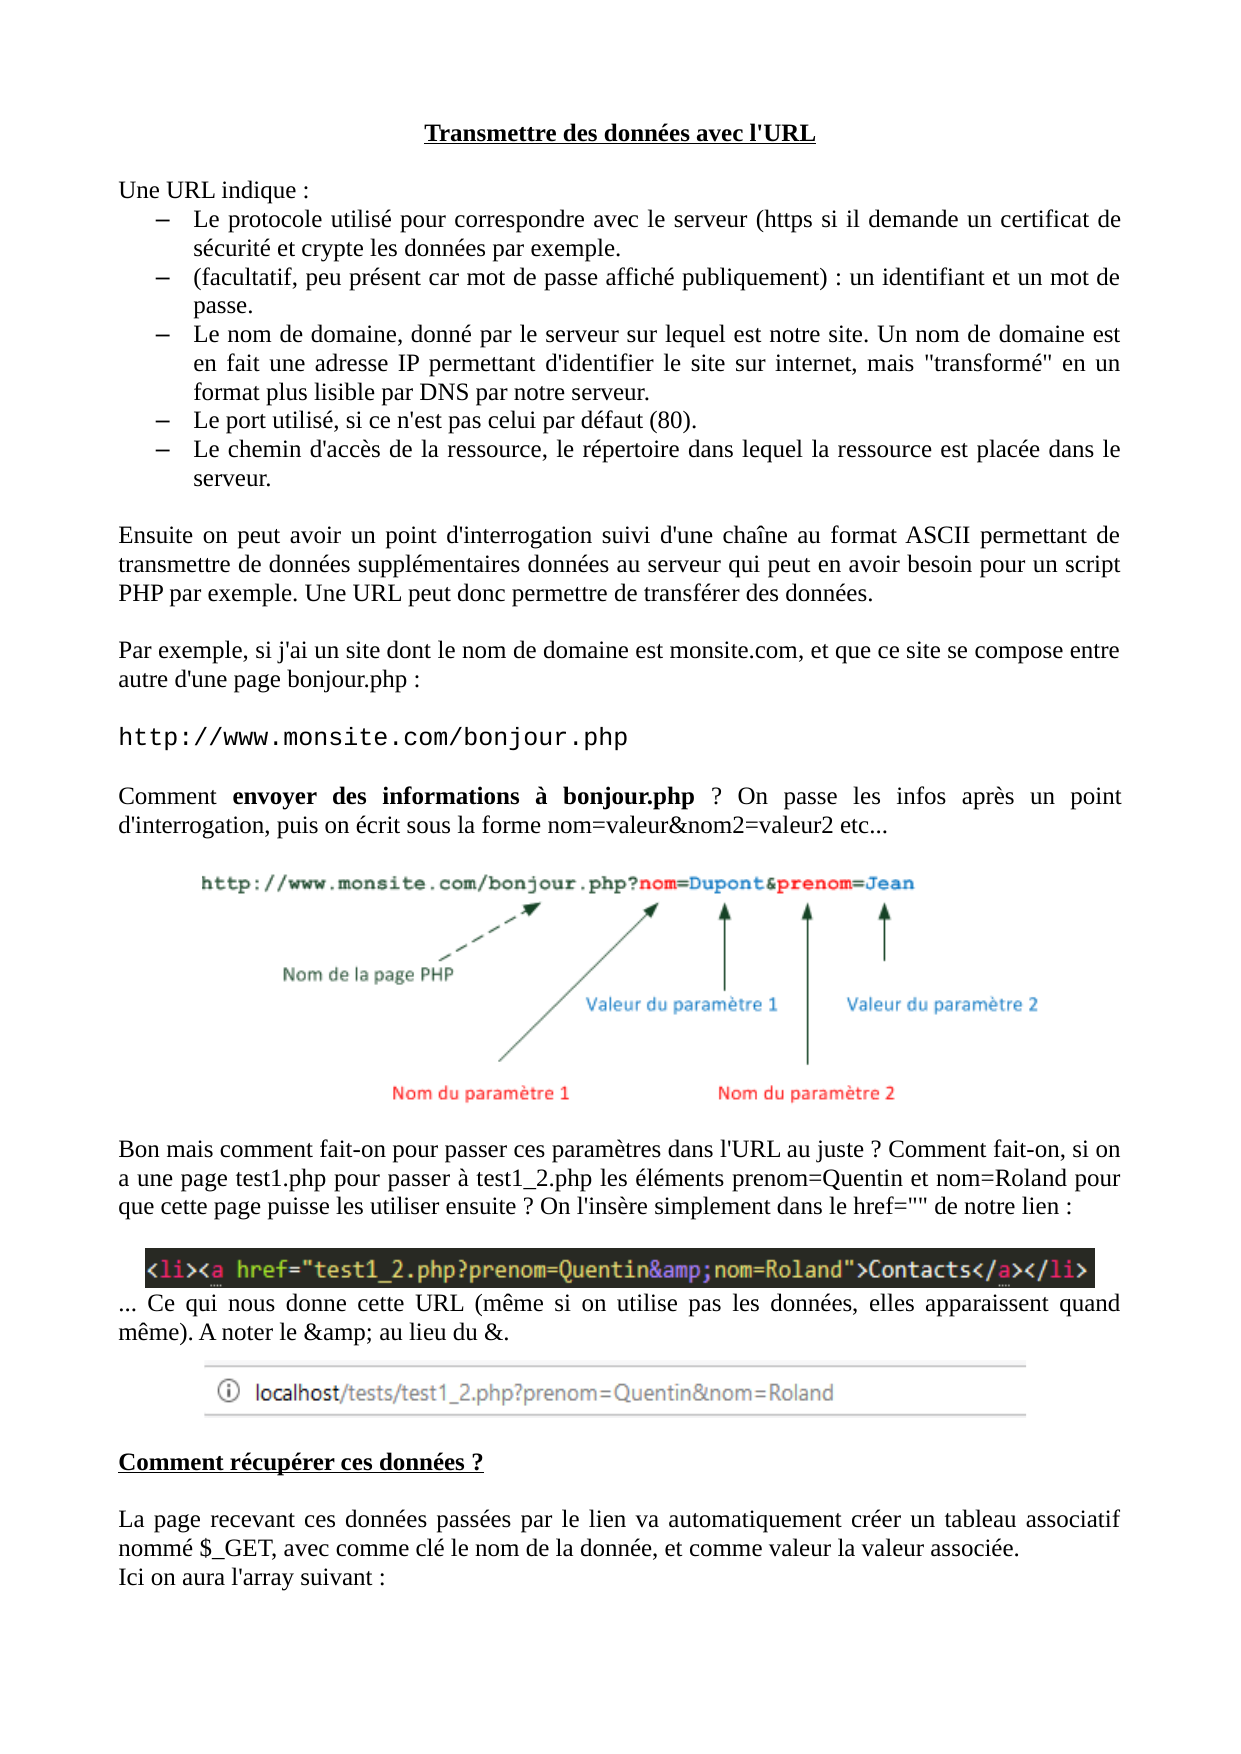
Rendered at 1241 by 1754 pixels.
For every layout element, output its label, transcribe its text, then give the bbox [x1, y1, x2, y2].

text Bon mais comment fait-on pour passer ces paramètres dans l'URL au juste ? Comment fait-on, si on a une page test1.php pour passer à test1_2.php les éléments prenom=Quentin et nom=Roland pour que cette page puisse les utiliser ensuite ? On l'insère simplement dans le href="" de notre lien : [118, 1134, 1122, 1220]
text Comment récupérer ces données ? [118, 1447, 1122, 1475]
list Le protocole utilisé pour correspondre avec le serveur (https si il demande un certificat de sécurité et crypte les données par exemple. [156, 204, 1122, 262]
picture [202, 867, 1038, 1106]
list Le nom de domaine, donné par le serveur sur lequel est notre site. Un nom de domaine est en fait une adresse IP permettant d'identifier le site sur internet, mais "transformé" en un format plus lisible par DNS par notre serveur. [156, 319, 1122, 406]
text http://www.monsite.com/bonjour.php [118, 722, 1122, 753]
text Comment envoyer des informations à bonjour.php ? On passe les infos après un point d'interrogation, puis on écrit sous la forme nom=valeur&nom2=valeur2 etc... [118, 781, 1122, 839]
text Une URL indique : [118, 176, 1122, 204]
text Ici on aura l'array suivant : [118, 1562, 1122, 1590]
text La page recevant ces données passées par le lien va automatiquement créer un tableau associatif nommé $_GET, avec comme clé le nom de la donnée, et comme valeur la valeur associée. [118, 1504, 1122, 1562]
text ... Ce qui nous donne cette URL (même si on utilise pas les données, elles apparaissent quand même). A noter le &amp; au lieu du &. [118, 1249, 1122, 1346]
list (facultatif, peu présent car mot de passe affiché publiquement) : un identifiant et un mot de passe. [156, 262, 1122, 319]
text Par exemple, si j'ai un site dont le nom de domaine est monsite.com, et que ce site se compose entre autre d'une page bonjour.php : [118, 636, 1122, 693]
list Le chemin d'accès de la ressource, le répertoire dans lequel la ressource est placée dans le serveur. [156, 434, 1122, 492]
text Transmettre des données avec l'URL [118, 118, 1122, 147]
text Ensuite on peut avoir un point d'interrogation suivi d'une chaîne au format ASCII permettant de transmettre de données supplémentaires données au serveur qui peut en avoir besoin pour un script PHP par exemple. Une URL peut donc permettre de transférer des données. [118, 521, 1122, 607]
list Le port utilisé, si ce n'est pas celui par défaut (80). [156, 406, 1122, 434]
